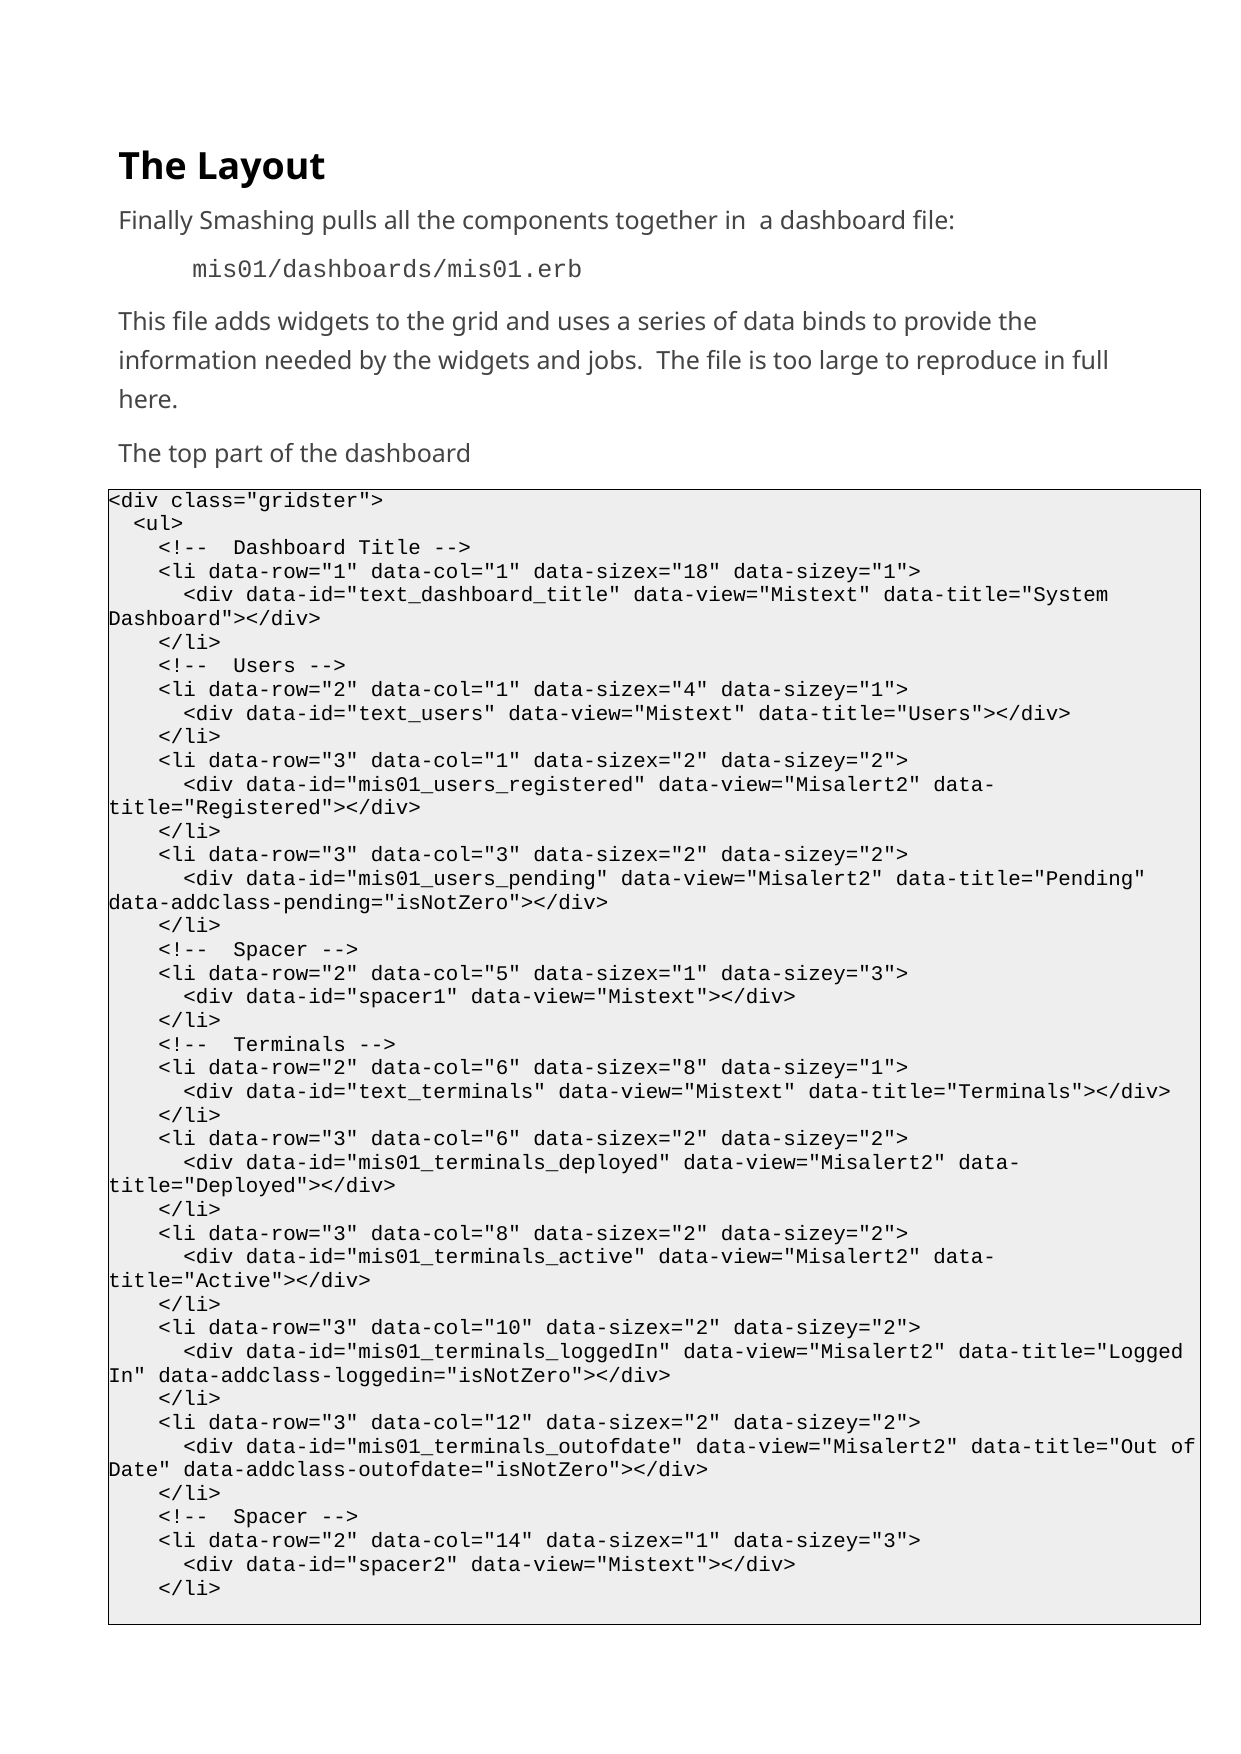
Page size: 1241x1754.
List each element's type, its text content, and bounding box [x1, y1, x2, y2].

text This file adds widgets to the grid and uses a series of data binds to provide the information needed by the widgets and jobs. The file is too large to reproduce in full here. [118, 303, 1122, 416]
subtitle The Layout [118, 139, 1122, 190]
text mis01/dashboards/mis01.erb [192, 256, 1122, 284]
text The top part of the dashboard [118, 435, 1122, 469]
text Finally Smashing pulls all the components together in a dashboard file: [118, 202, 1122, 237]
